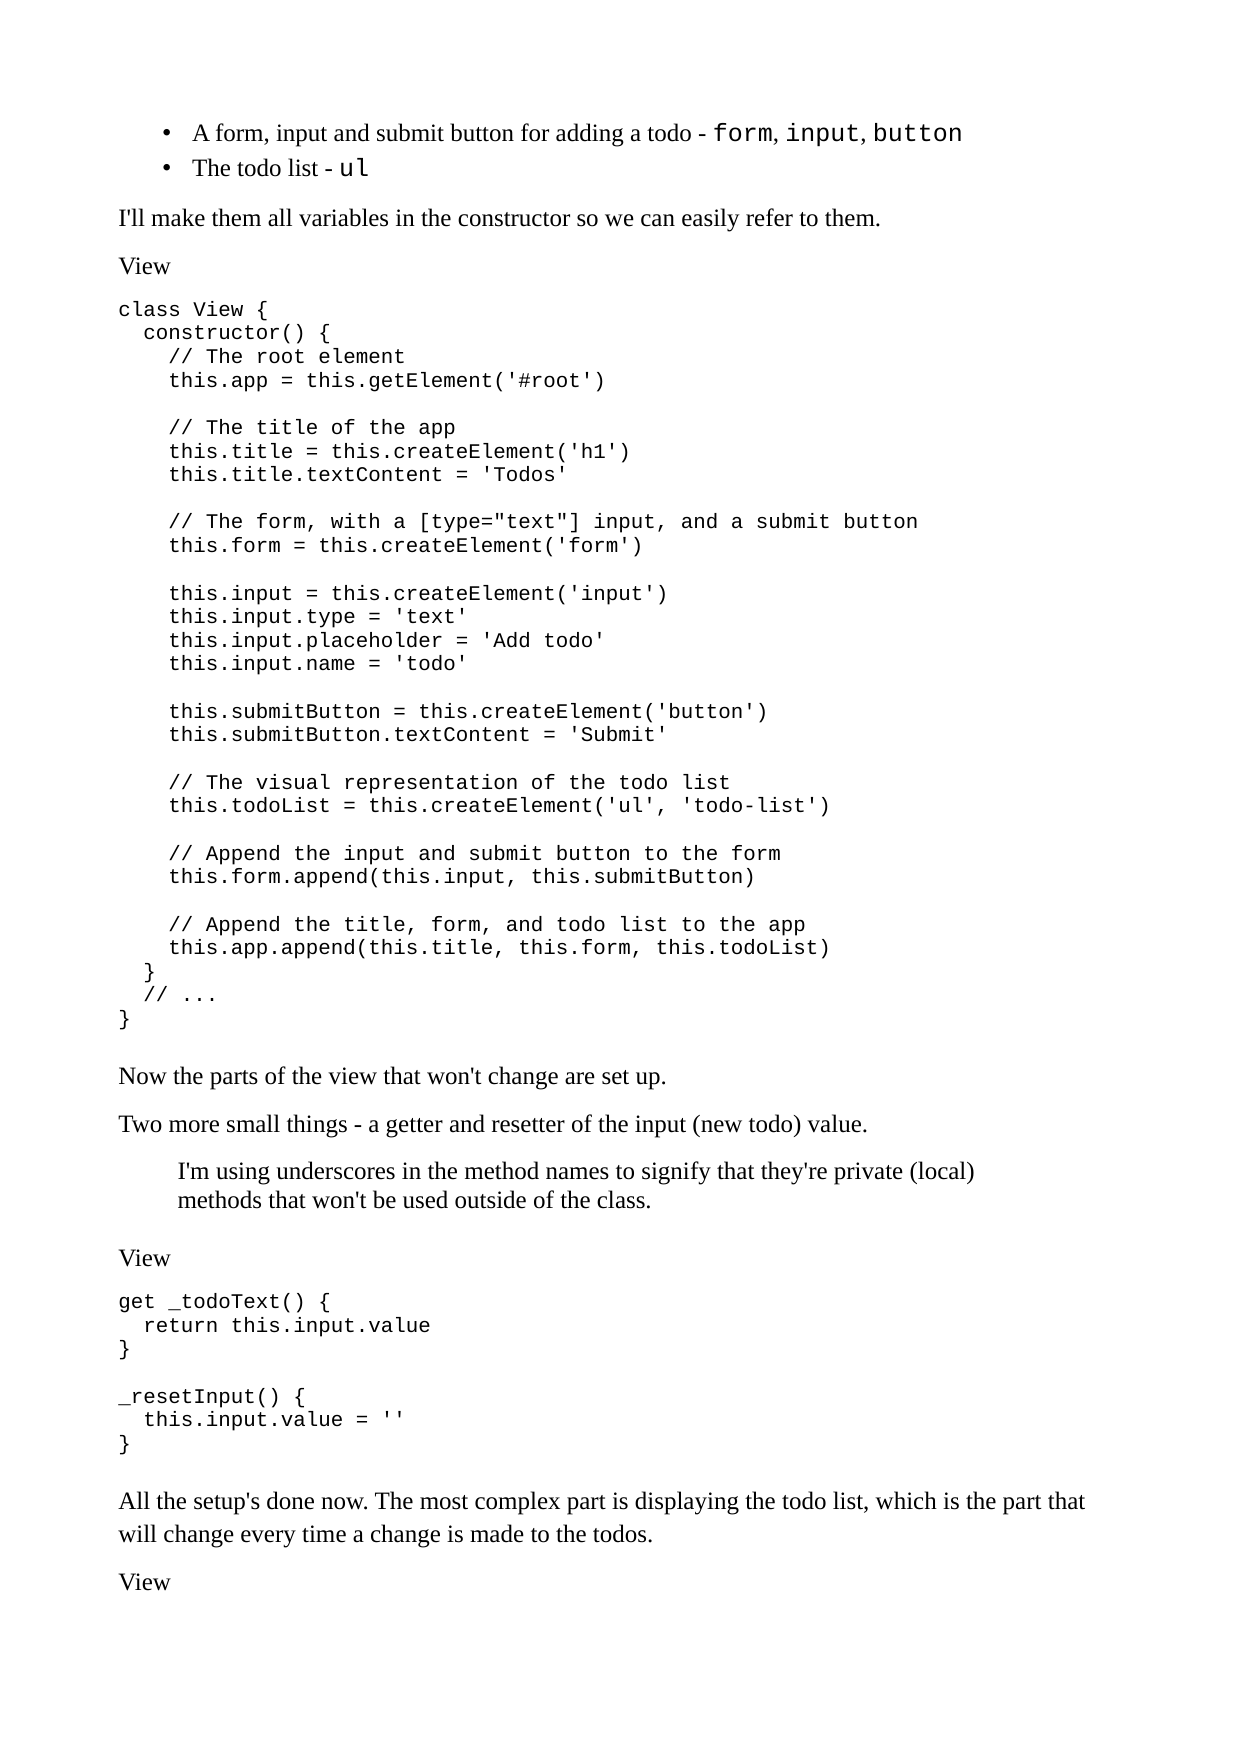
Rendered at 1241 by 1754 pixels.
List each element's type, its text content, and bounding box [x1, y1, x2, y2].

text } [118, 961, 1122, 984]
text this.todoList = this.createElement('ul', 'todo-list') [118, 795, 1122, 819]
text I'm using underscores in the method names to signify that they're private (local) methods that won't be used outside of the class. [177, 1156, 1063, 1214]
text All the setup's done now. The most complex part is displaying the todo list, which is the part that will change every time a change is made to the todos. [118, 1486, 1122, 1548]
text this.form.append(this.input, this.submitButton) [118, 866, 1122, 890]
text this.submitButton.textContent = 'Submit' [118, 724, 1122, 748]
text } [118, 1338, 1122, 1362]
text } [118, 1008, 1122, 1032]
text this.input.value = '' [118, 1409, 1122, 1433]
list The todo list - ul [162, 153, 1122, 184]
text // The root element [118, 346, 1122, 370]
text View [118, 1567, 1122, 1595]
text this.app = this.getElement('#root') [118, 370, 1122, 393]
text // ... [118, 984, 1122, 1008]
text View [118, 251, 1122, 280]
text this.input.name = 'todo' [118, 653, 1122, 677]
text // Append the input and submit button to the form [118, 843, 1122, 866]
text this.title = this.createElement('h1') [118, 441, 1122, 464]
text // The title of the app [118, 417, 1122, 441]
text I'll make them all variables in the constructor so we can easily refer to them. [118, 203, 1122, 232]
text this.input.placeholder = 'Add todo' [118, 630, 1122, 653]
text return this.input.value [118, 1315, 1122, 1338]
text // The visual representation of the todo list [118, 772, 1122, 795]
text constructor() { [118, 322, 1122, 346]
text class View { [118, 299, 1122, 322]
text } [118, 1433, 1122, 1457]
text // Append the title, form, and todo list to the app [118, 913, 1122, 937]
text Now the parts of the view that won't change are set up. [118, 1061, 1122, 1090]
text this.input.type = 'text' [118, 606, 1122, 630]
text this.title.textContent = 'Todos' [118, 464, 1122, 488]
text this.submitButton = this.createElement('button') [118, 701, 1122, 724]
text View [118, 1243, 1122, 1272]
text this.app.append(this.title, this.form, this.todoList) [118, 937, 1122, 961]
text this.input = this.createElement('input') [118, 582, 1122, 606]
text get _todoText() { [118, 1291, 1122, 1315]
text // The form, with a [type="text"] input, and a submit button [118, 512, 1122, 535]
text Two more small things - a getter and resetter of the input (new todo) value. [118, 1109, 1122, 1138]
text _resetInput() { [118, 1386, 1122, 1409]
list A form, input and submit button for adding a todo - form, input, button [162, 118, 1122, 149]
text this.form = this.createElement('form') [118, 535, 1122, 559]
